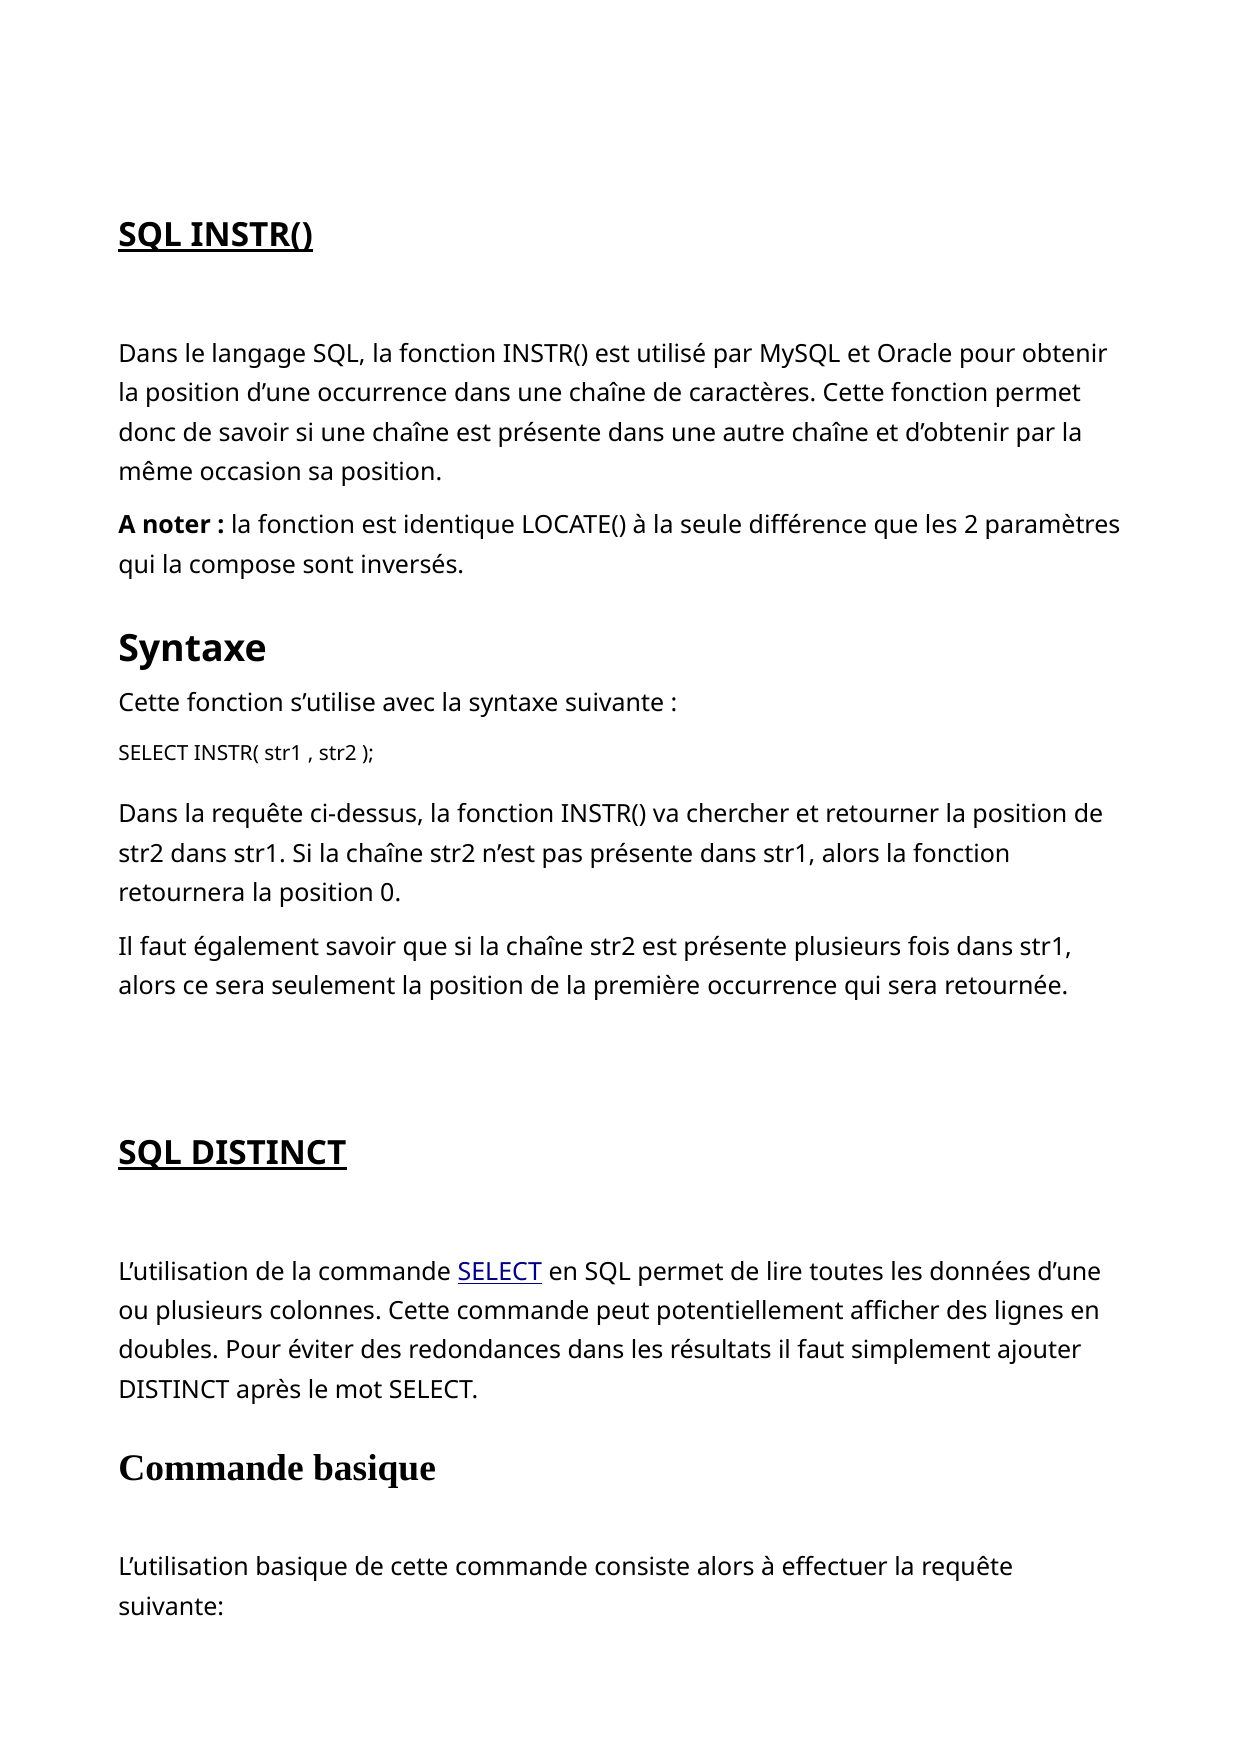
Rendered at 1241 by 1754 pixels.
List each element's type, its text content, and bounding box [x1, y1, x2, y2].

text Cette fonction s’utilise avec la syntaxe suivante : [118, 684, 1122, 718]
text L’utilisation de la commande SELECT en SQL permet de lire toutes les données d’une ou plusieurs colonnes. Cette commande peut potentiellement afficher des lignes en doubles. Pour éviter des redondances dans les résultats il faut simplement ajouter DISTINCT après le mot SELECT. [118, 1254, 1122, 1405]
text L’utilisation basique de cette commande consiste alors à effectuer la requête suivante: [118, 1549, 1122, 1622]
subtitle SQL INSTR() [118, 211, 1122, 257]
text Il faut également savoir que si la chaîne str2 est présente plusieurs fois dans str1, alors ce sera seulement la position de la première occurrence qui sera retournée. [118, 928, 1122, 1001]
text A noter : la fonction est identique LOCATE() à la seule différence que les 2 paramètres qui la compose sont inversés. [118, 507, 1122, 580]
subtitle SQL DISTINCT [118, 1129, 1122, 1174]
text SELECT INSTR( str1 , str2 ); [118, 738, 1122, 767]
text Dans la requête ci-dessus, la fonction INSTR() va chercher et retourner la position de str2 dans str1. Si la chaîne str2 n’est pas présente dans str1, alors la fonction retournera la position 0. [118, 796, 1122, 908]
text Dans le langage SQL, la fonction INSTR() est utilisé par MySQL et Oracle pour obtenir la position d’une occurrence dans une chaîne de caractères. Cette fonction permet donc de savoir si une chaîne est présente dans une autre chaîne et d’obtenir par la même occasion sa position. [118, 336, 1122, 487]
subtitle Commande basique [118, 1446, 1122, 1489]
subtitle Syntaxe [118, 621, 1122, 672]
